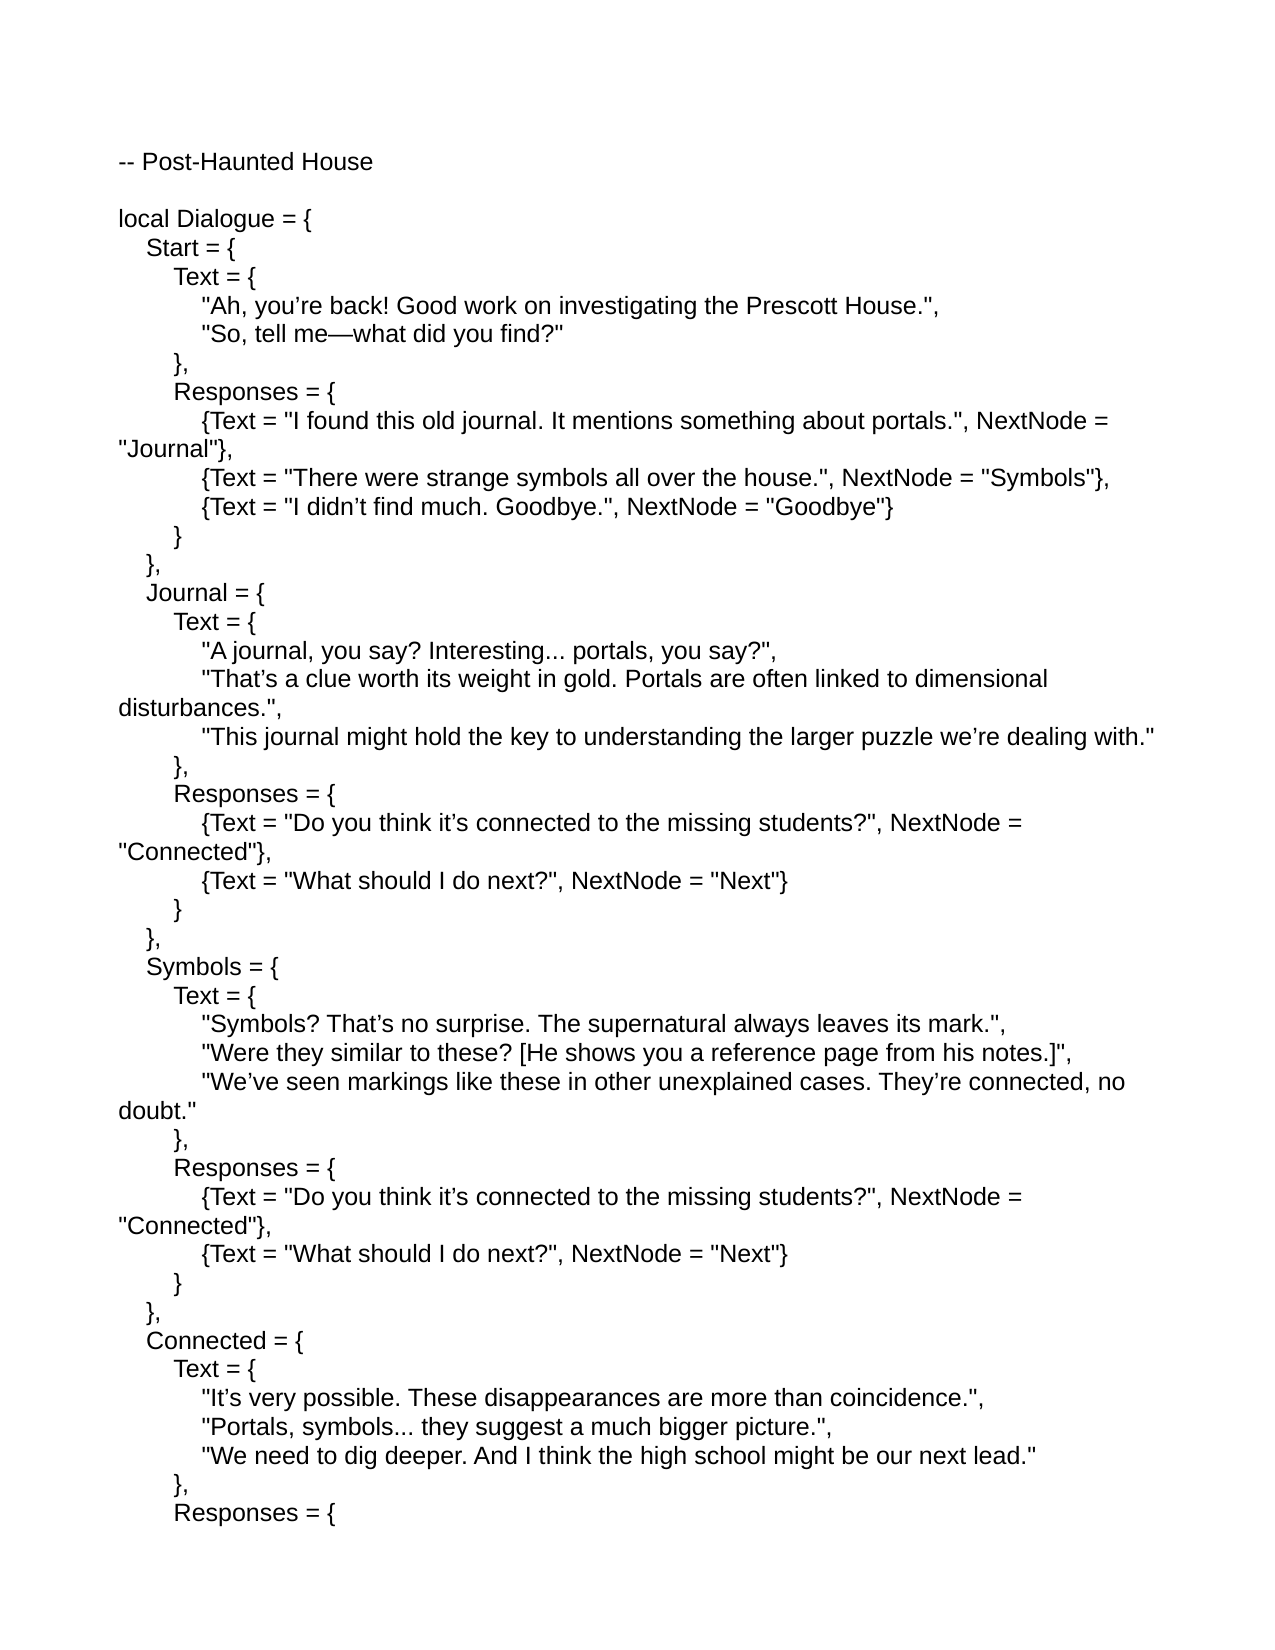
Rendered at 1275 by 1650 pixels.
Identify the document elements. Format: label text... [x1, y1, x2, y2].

text Text = { [118, 1354, 1157, 1383]
text -- Post-Haunted House [118, 147, 1157, 176]
text Symbols = { [118, 952, 1157, 981]
text Responses = { [118, 1153, 1157, 1182]
text "We’ve seen markings like these in other unexplained cases. They’re connected, no doubt." [118, 1067, 1157, 1124]
text "Were they similar to these? [He shows you a reference page from his notes.]", [118, 1038, 1157, 1067]
text Text = { [118, 607, 1157, 636]
text local Dialogue = { [118, 204, 1157, 233]
text "This journal might hold the key to understanding the larger puzzle we’re dealing with." [118, 722, 1157, 751]
text "So, tell me—what did you find?" [118, 319, 1157, 348]
text "We need to dig deeper. And I think the high school might be our next lead." [118, 1441, 1157, 1469]
text "Ah, you’re back! Good work on investigating the Prescott House.", [118, 291, 1157, 319]
text Text = { [118, 262, 1157, 291]
text {Text = "There were strange symbols all over the house.", NextNode = "Symbols"}, [118, 463, 1157, 492]
text }, [118, 751, 1157, 779]
text }, [118, 1297, 1157, 1326]
text {Text = "What should I do next?", NextNode = "Next"} [118, 1239, 1157, 1268]
text {Text = "What should I do next?", NextNode = "Next"} [118, 866, 1157, 894]
text Text = { [118, 981, 1157, 1009]
text {Text = "I found this old journal. It mentions something about portals.", NextNode = "Journal"}, [118, 406, 1157, 463]
text } [118, 894, 1157, 923]
text Journal = { [118, 578, 1157, 607]
text }, [118, 549, 1157, 578]
text Responses = { [118, 779, 1157, 808]
text "That’s a clue worth its weight in gold. Portals are often linked to dimensional disturbances.", [118, 664, 1157, 722]
text Responses = { [118, 1498, 1157, 1527]
text "It’s very possible. These disappearances are more than coincidence.", [118, 1383, 1157, 1412]
text Start = { [118, 233, 1157, 262]
text {Text = "I didn’t find much. Goodbye.", NextNode = "Goodbye"} [118, 492, 1157, 521]
text }, [118, 1469, 1157, 1498]
text "Symbols? That’s no surprise. The supernatural always leaves its mark.", [118, 1009, 1157, 1038]
text Connected = { [118, 1326, 1157, 1354]
text "A journal, you say? Interesting... portals, you say?", [118, 636, 1157, 664]
text } [118, 1268, 1157, 1297]
text }, [118, 348, 1157, 377]
text } [118, 521, 1157, 549]
text Responses = { [118, 377, 1157, 406]
text "Portals, symbols... they suggest a much bigger picture.", [118, 1412, 1157, 1441]
text }, [118, 1124, 1157, 1153]
text {Text = "Do you think it’s connected to the missing students?", NextNode = "Connected"}, [118, 808, 1157, 866]
text }, [118, 923, 1157, 952]
text {Text = "Do you think it’s connected to the missing students?", NextNode = "Connected"}, [118, 1182, 1157, 1239]
